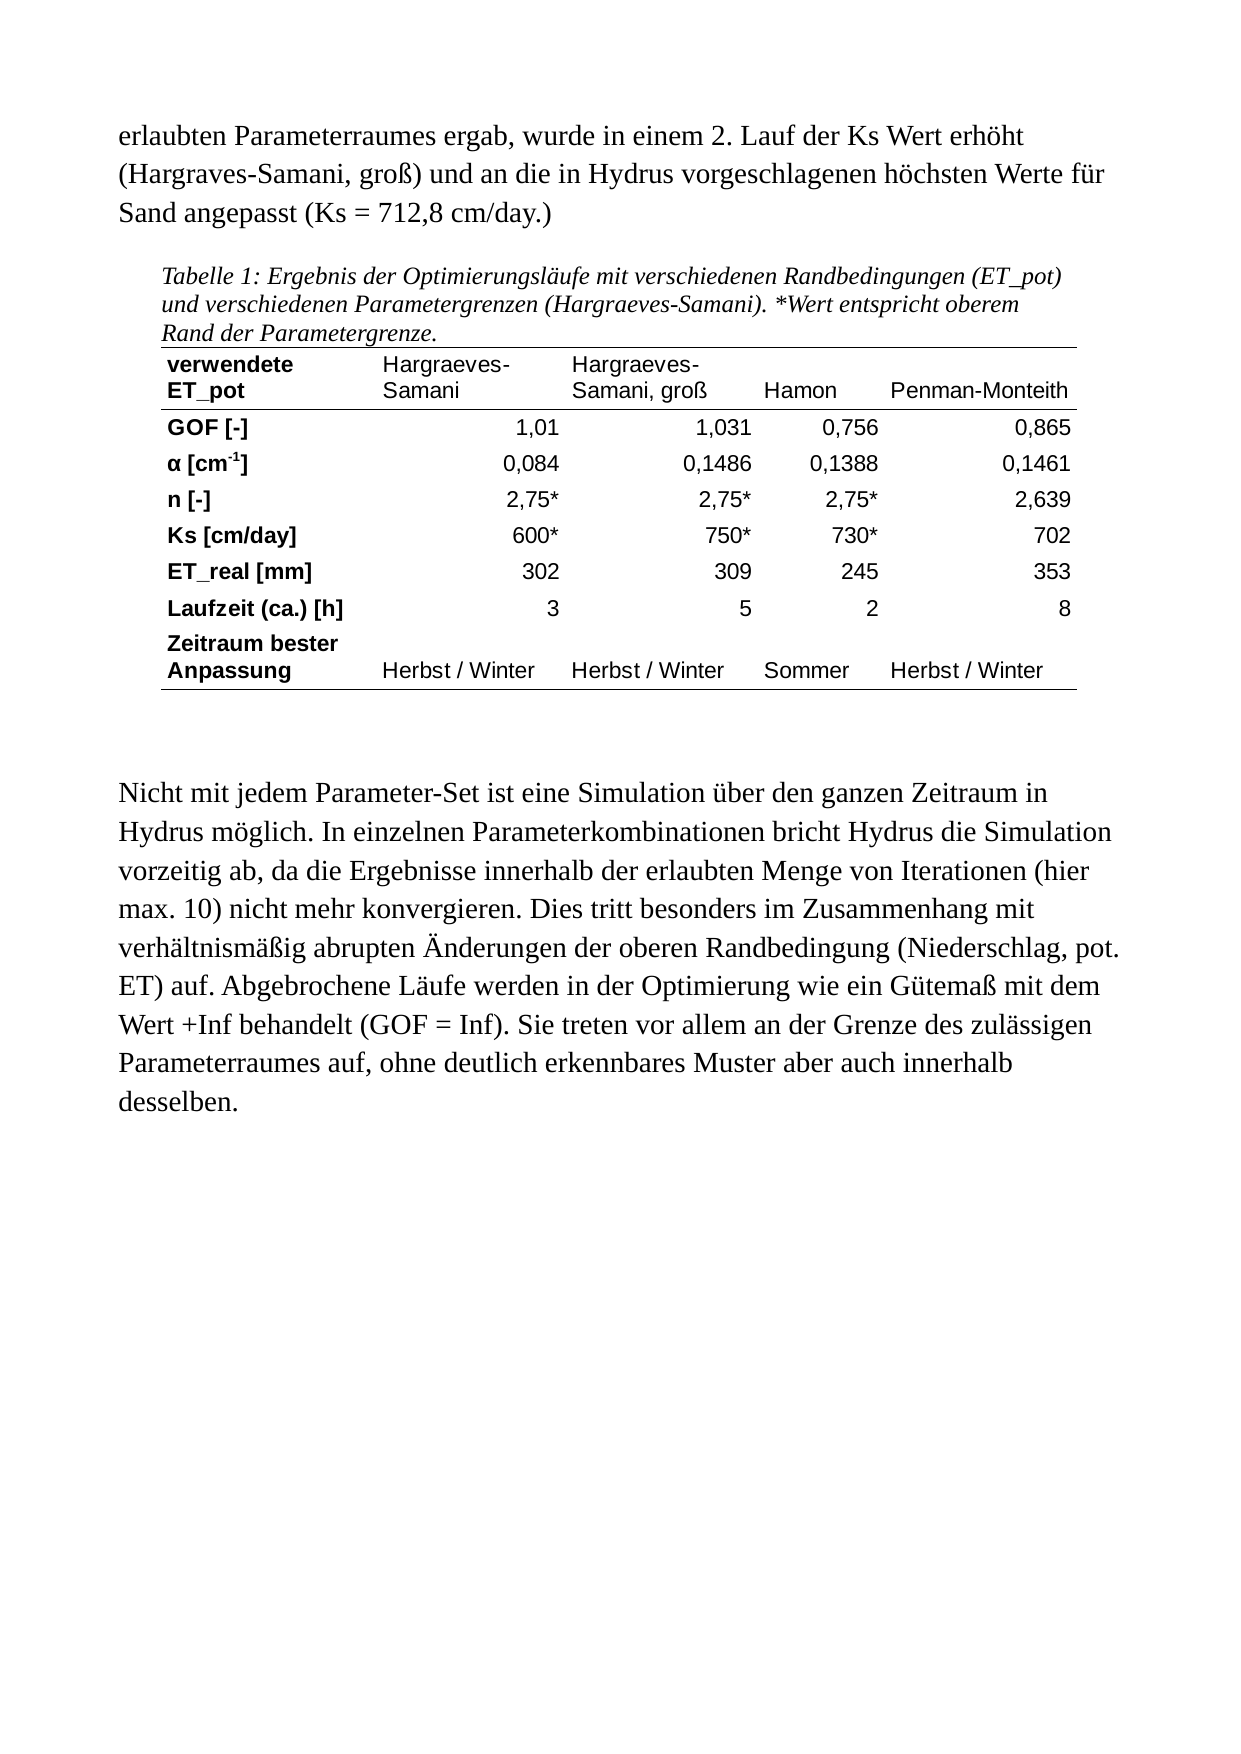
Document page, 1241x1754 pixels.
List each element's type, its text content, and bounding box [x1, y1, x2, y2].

text Nicht mit jedem Parameter-Set ist eine Simulation über den ganzen Zeitraum in Hydrus möglich. In einzelnen Parameterkombinationen bricht Hydrus die Simulation vorzeitig ab, da die Ergebnisse innerhalb der erlaubten Menge von Iterationen (hier max. 10) nicht mehr konvergieren. Dies tritt besonders im Zusammenhang mit verhältnismäßig abrupten Änderungen der oberen Randbedingung (Niederschlag, pot. ET) auf. Abgebrochene Läufe werden in der Optimierung wie ein Gütemaß mit dem Wert +Inf behandelt (GOF = Inf). Sie treten vor allem an der Grenze des zulässigen Parameterraumes auf, ohne deutlich erkennbares Muster aber auch innerhalb desselben. [118, 776, 1122, 1117]
text Tabelle 1: Ergebnis der Optimierungsläufe mit verschiedenen Randbedingungen (ET_pot) und verschiedenen Parametergrenzen (Hargraeves-Samani). *Wert entspricht oberem Rand der Parametergrenze. [161, 261, 1079, 717]
text erlaubten Parameterraumes ergab, wurde in einem 2. Lauf der Ks Wert erhöht (Hargraves-Samani, groß) und an die in Hydrus vorgeschlagenen höchsten Werte für Sand angepasst (Ks = 712,8 cm/day.) [118, 118, 1122, 229]
